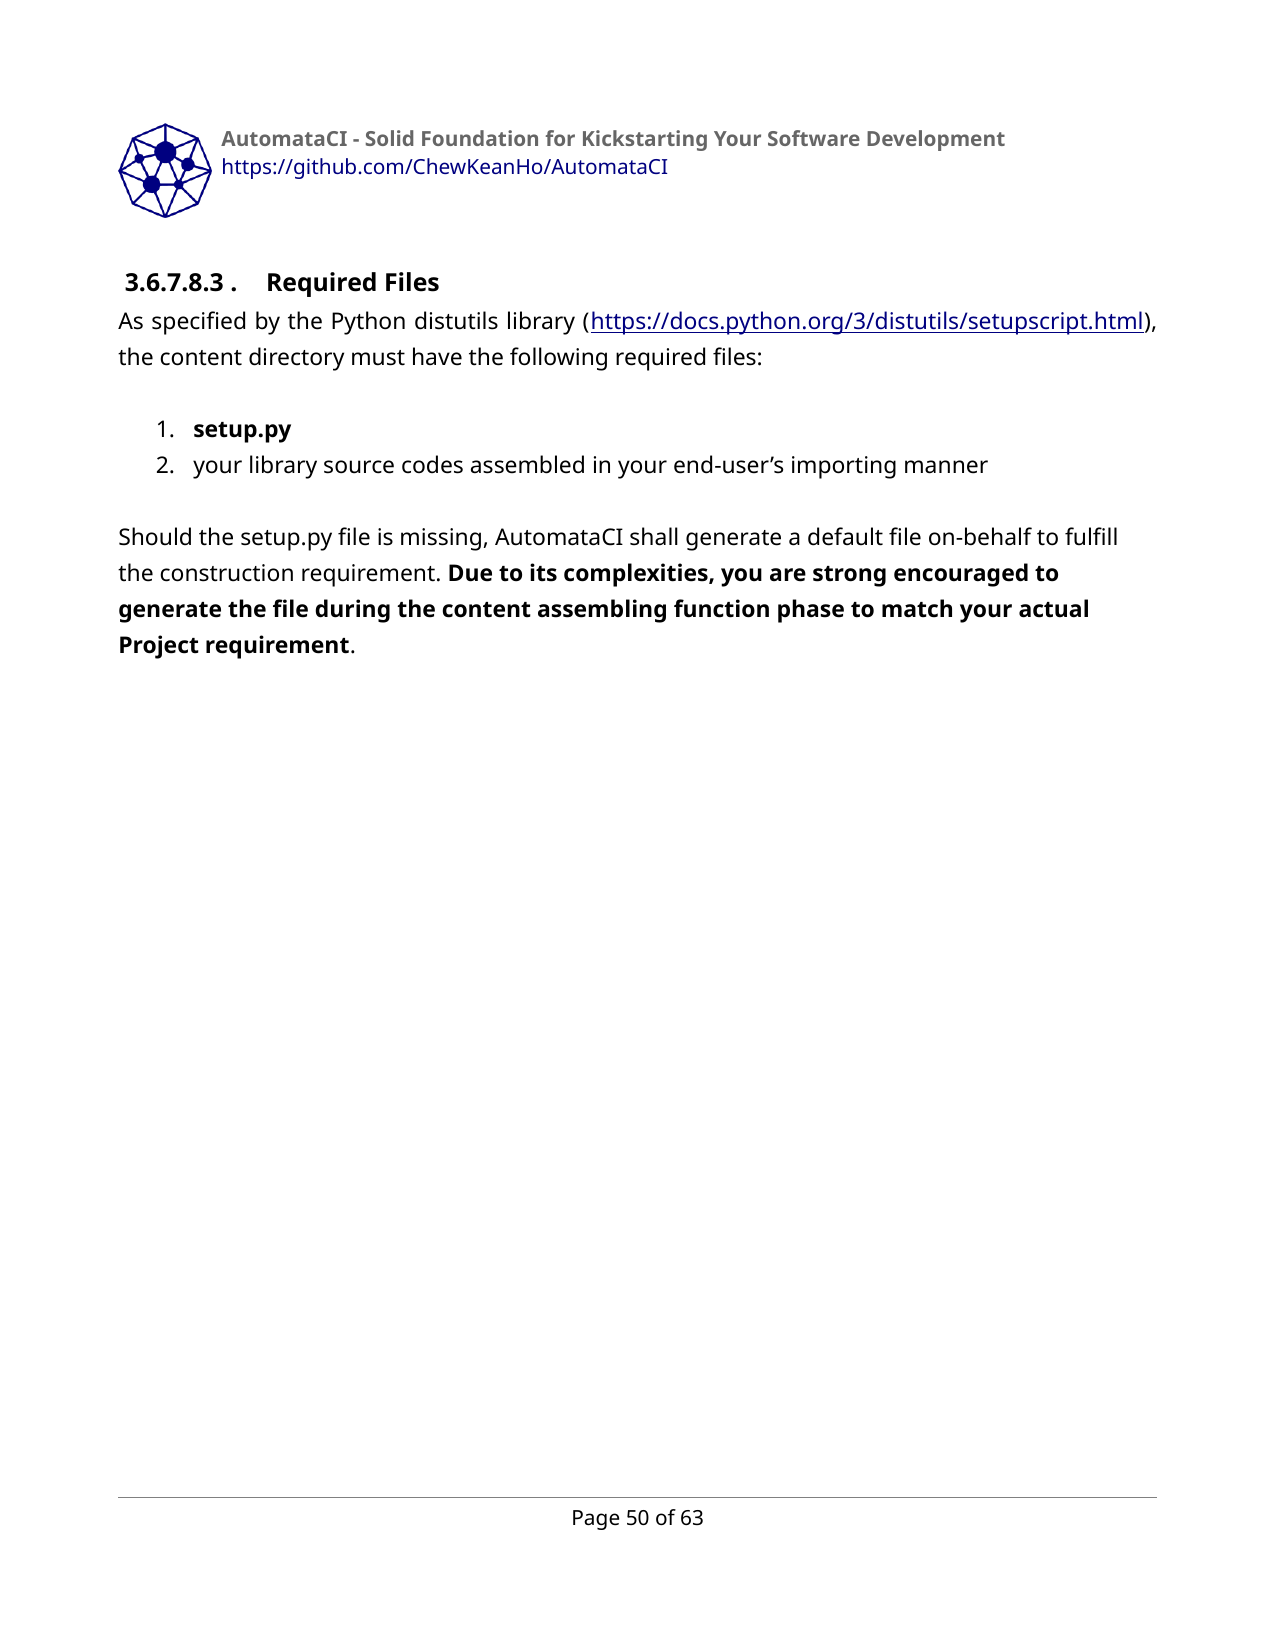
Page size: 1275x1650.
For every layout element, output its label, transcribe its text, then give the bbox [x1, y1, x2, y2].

picture [118, 123, 212, 218]
text Should the setup.py file is missing, AutomataCI shall generate a default file on-behalf to fulfill the construction requirement. Due to its complexities, you are strong encouraged to generate the file during the content assembling function phase to match your actual Project requirement. [118, 521, 1157, 660]
list setup.py [156, 413, 1157, 444]
list your library source codes assembled in your end-user’s importing manner [156, 449, 1157, 480]
subtitle Required Files [118, 265, 1157, 299]
text As specified by the Python distutils library (https://docs.python.org/3/distutils/setupscript.html), the content directory must have the following required files: [118, 305, 1157, 372]
